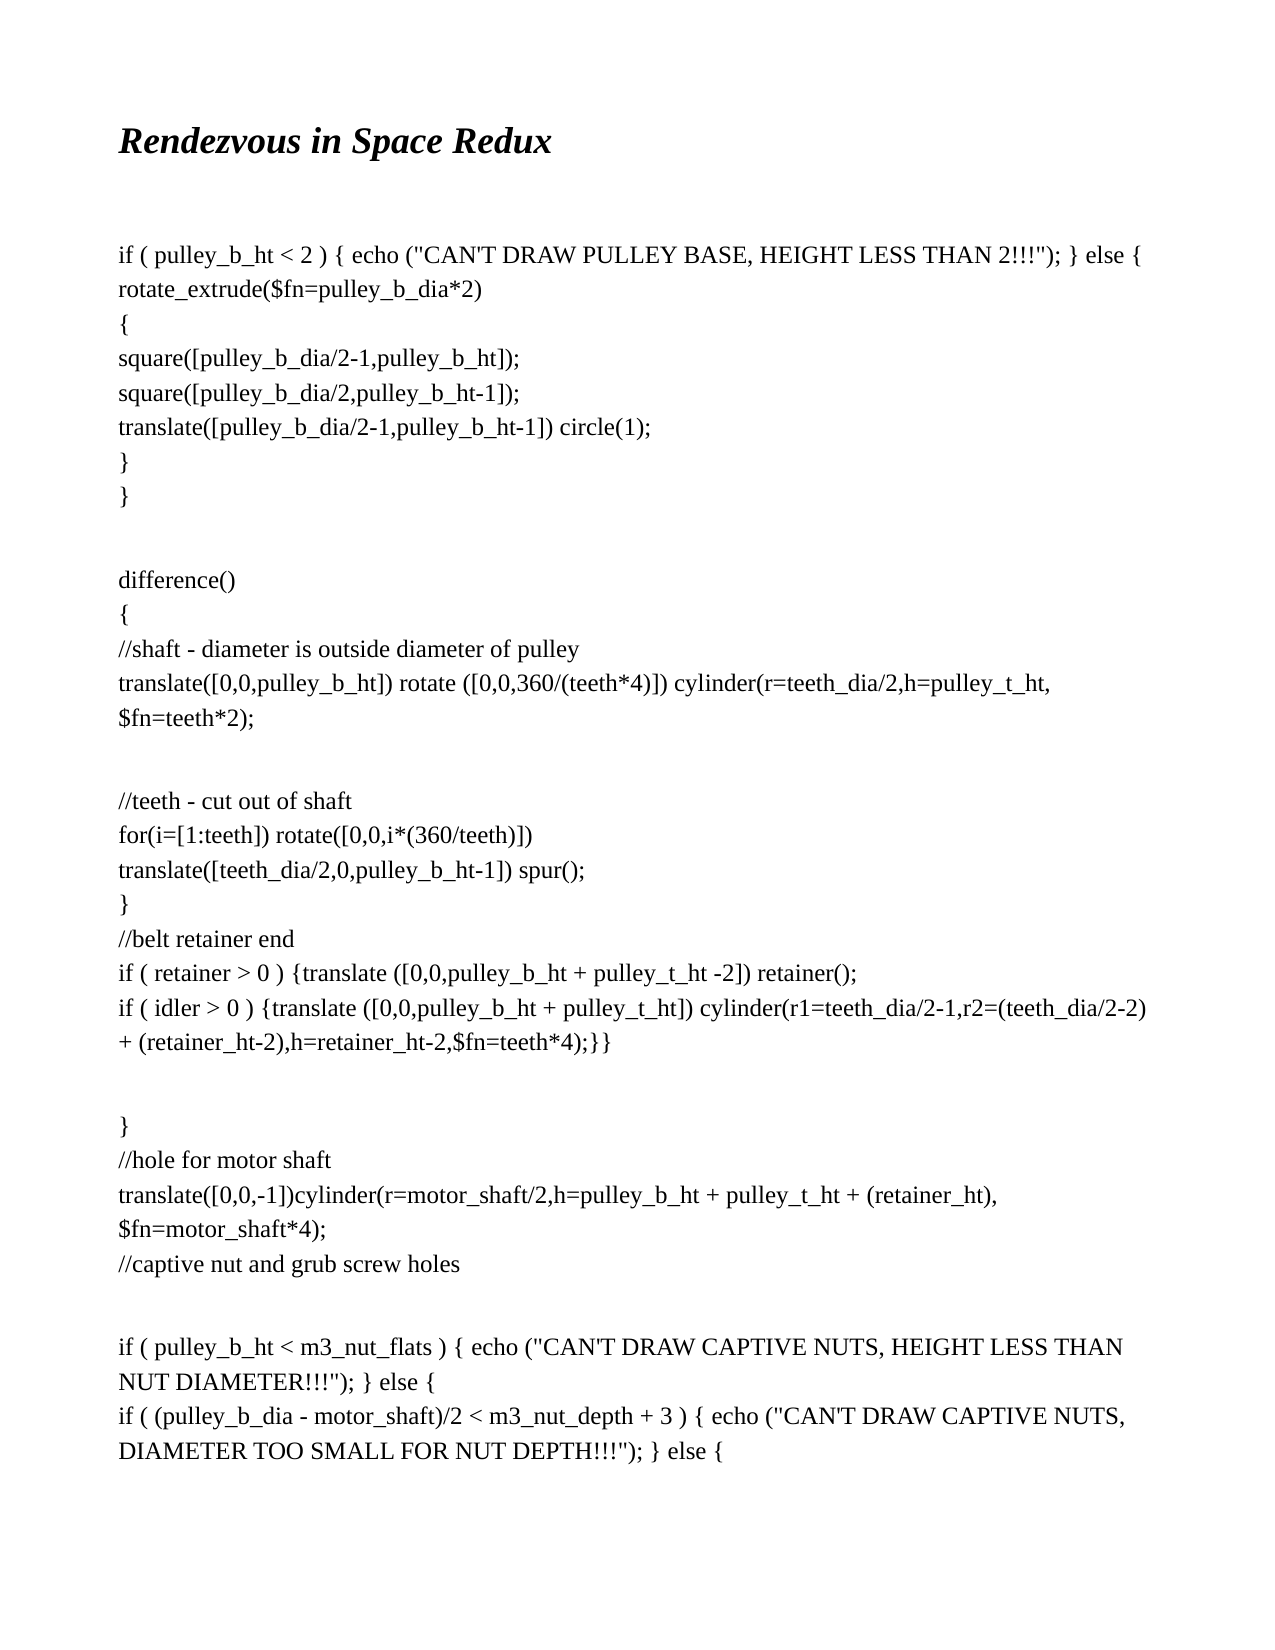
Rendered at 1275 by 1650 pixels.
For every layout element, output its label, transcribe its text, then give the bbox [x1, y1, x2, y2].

text rotate_extrude($fn=pulley_b_dia*2) [118, 274, 1157, 303]
text if ( pulley_b_ht < m3_nut_flats ) { echo ("CAN'T DRAW CAPTIVE NUTS, HEIGHT LESS THAN NUT DIAMETER!!!"); } else { [118, 1332, 1157, 1396]
text if ( retainer > 0 ) {translate ([0,0,pulley_b_ht + pulley_t_ht -2]) retainer(); [118, 958, 1157, 987]
text { [118, 599, 1157, 628]
text { [118, 309, 1157, 337]
text for(i=[1:teeth]) rotate([0,0,i*(360/teeth)]) [118, 821, 1157, 849]
text //captive nut and grub screw holes [118, 1249, 1157, 1278]
text } [118, 447, 1157, 475]
text } [118, 1111, 1157, 1140]
text translate([0,0,pulley_b_ht]) rotate ([0,0,360/(teeth*4)]) cylinder(r=teeth_dia/2,h=pulley_t_ht, $fn=teeth*2); [118, 668, 1157, 731]
text if ( idler > 0 ) {translate ([0,0,pulley_b_ht + pulley_t_ht]) cylinder(r1=teeth_dia/2-1,r2=(teeth_dia/2-2) + (retainer_ht-2),h=retainer_ht-2,$fn=teeth*4);}} [118, 993, 1157, 1056]
text translate([0,0,-1])cylinder(r=motor_shaft/2,h=pulley_b_ht + pulley_t_ht + (retainer_ht),$fn=motor_shaft*4); [118, 1180, 1157, 1243]
text translate([pulley_b_dia/2-1,pulley_b_ht-1]) circle(1); [118, 412, 1157, 441]
text //belt retainer end [118, 924, 1157, 953]
text difference() [118, 565, 1157, 593]
text //hole for motor shaft [118, 1146, 1157, 1174]
text //teeth - cut out of shaft [118, 786, 1157, 815]
text if ( (pulley_b_dia - motor_shaft)/2 < m3_nut_depth + 3 ) { echo ("CAN'T DRAW CAPTIVE NUTS, DIAMETER TOO SMALL FOR NUT DEPTH!!!"); } else { [118, 1401, 1157, 1465]
text if ( pulley_b_ht < 2 ) { echo ("CAN'T DRAW PULLEY BASE, HEIGHT LESS THAN 2!!!"); } else { [118, 240, 1157, 268]
text } [118, 889, 1157, 918]
text square([pulley_b_dia/2-1,pulley_b_ht]); [118, 343, 1157, 372]
text square([pulley_b_dia/2,pulley_b_ht-1]); [118, 378, 1157, 406]
text } [118, 481, 1157, 510]
text //shaft - diameter is outside diameter of pulley [118, 634, 1157, 662]
text translate([teeth_dia/2,0,pulley_b_ht-1]) spur(); [118, 855, 1157, 884]
